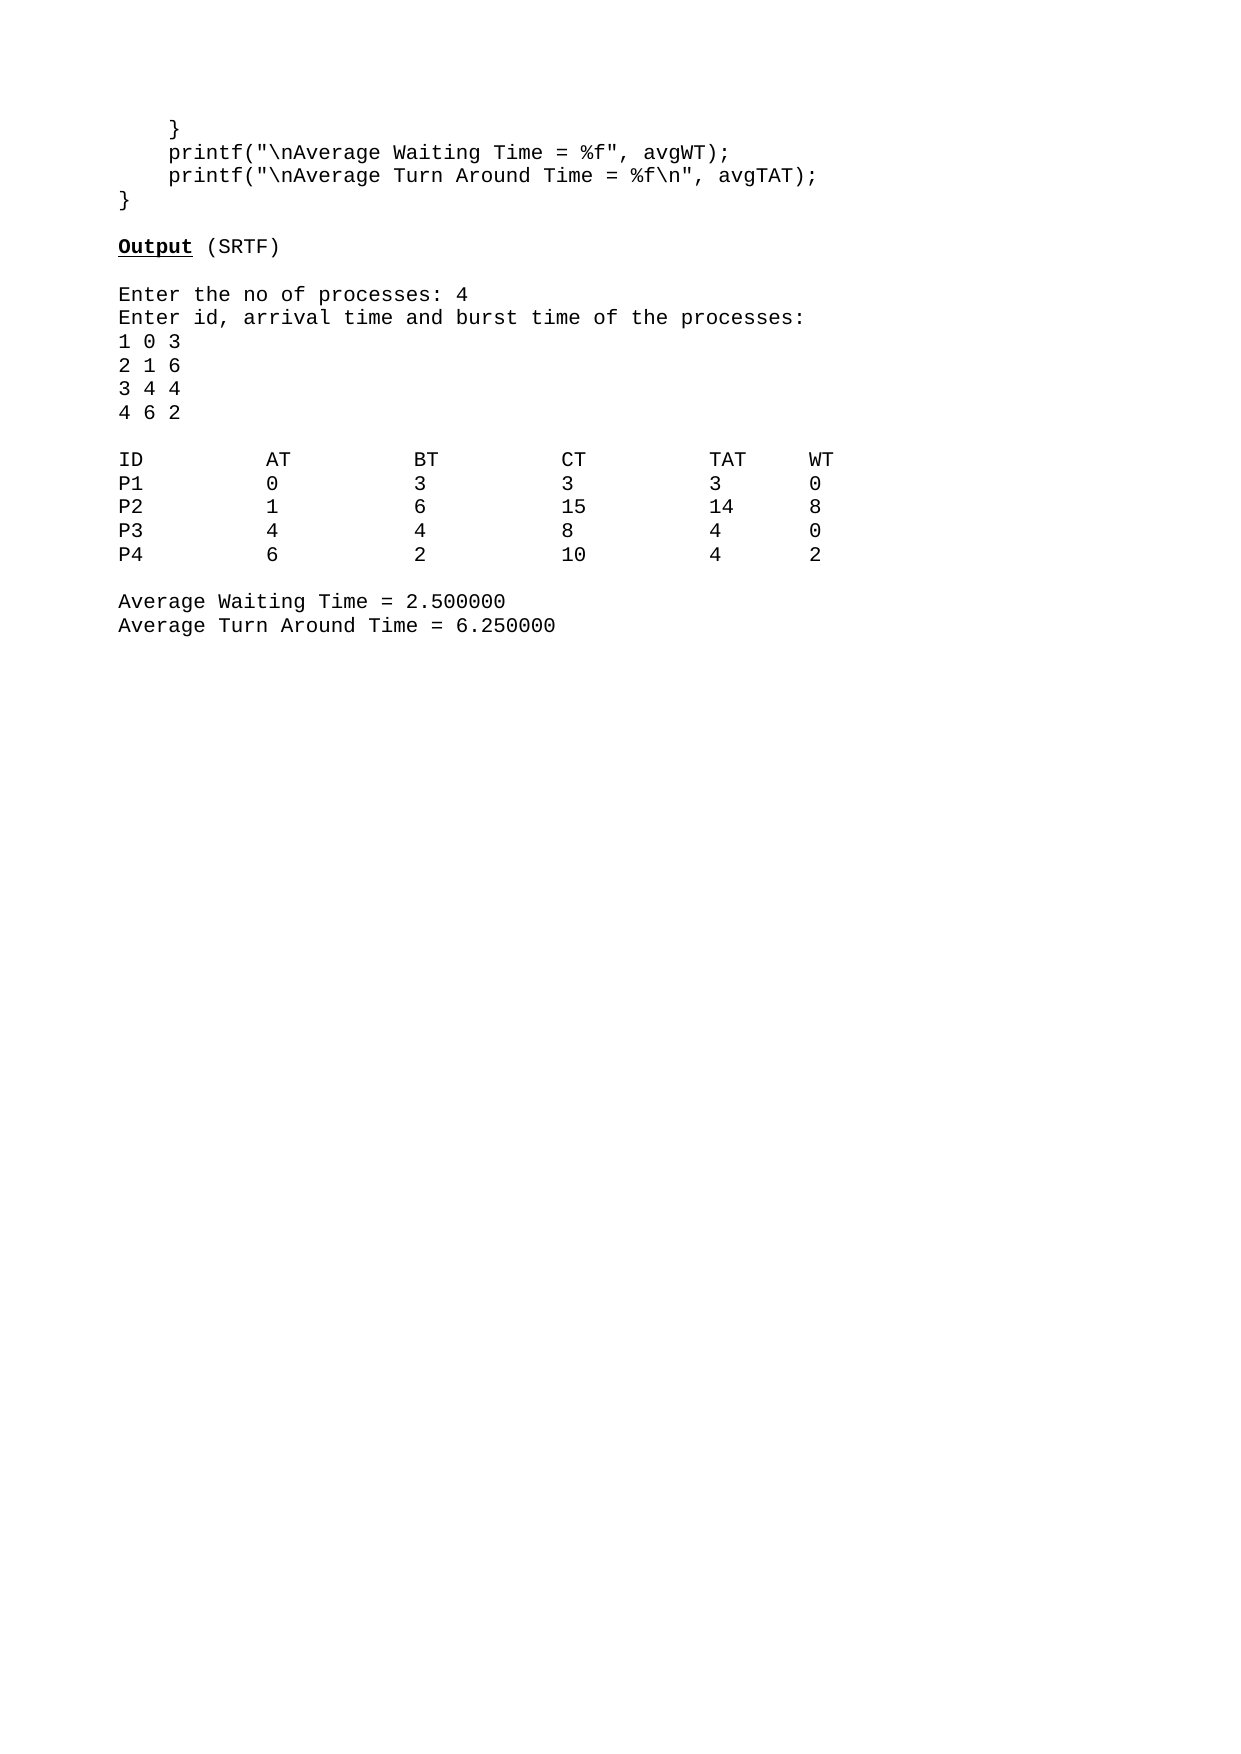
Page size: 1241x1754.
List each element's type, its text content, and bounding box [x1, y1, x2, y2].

text ID AT BT CT TAT WT [118, 449, 1122, 473]
text Enter id, arrival time and burst time of the processes: [118, 307, 1122, 331]
text Average Turn Around Time = 6.250000 [118, 615, 1122, 638]
text P3 4 4 8 4 0 [118, 520, 1122, 544]
text 3 4 4 [118, 378, 1122, 402]
text 2 1 6 [118, 354, 1122, 378]
text P1 0 3 3 3 0 [118, 473, 1122, 496]
text 4 6 2 [118, 402, 1122, 426]
text Output (SRTF) [118, 236, 1122, 260]
text P2 1 6 15 14 8 [118, 496, 1122, 520]
text P4 6 2 10 4 2 [118, 544, 1122, 567]
text } [118, 189, 1122, 213]
text Enter the no of processes: 4 [118, 284, 1122, 307]
text 1 0 3 [118, 331, 1122, 354]
text printf("\nAverage Turn Around Time = %f\n", avgTAT); [118, 165, 1122, 189]
text Average Waiting Time = 2.500000 [118, 591, 1122, 615]
text } [118, 118, 1122, 142]
text printf("\nAverage Waiting Time = %f", avgWT); [118, 142, 1122, 165]
